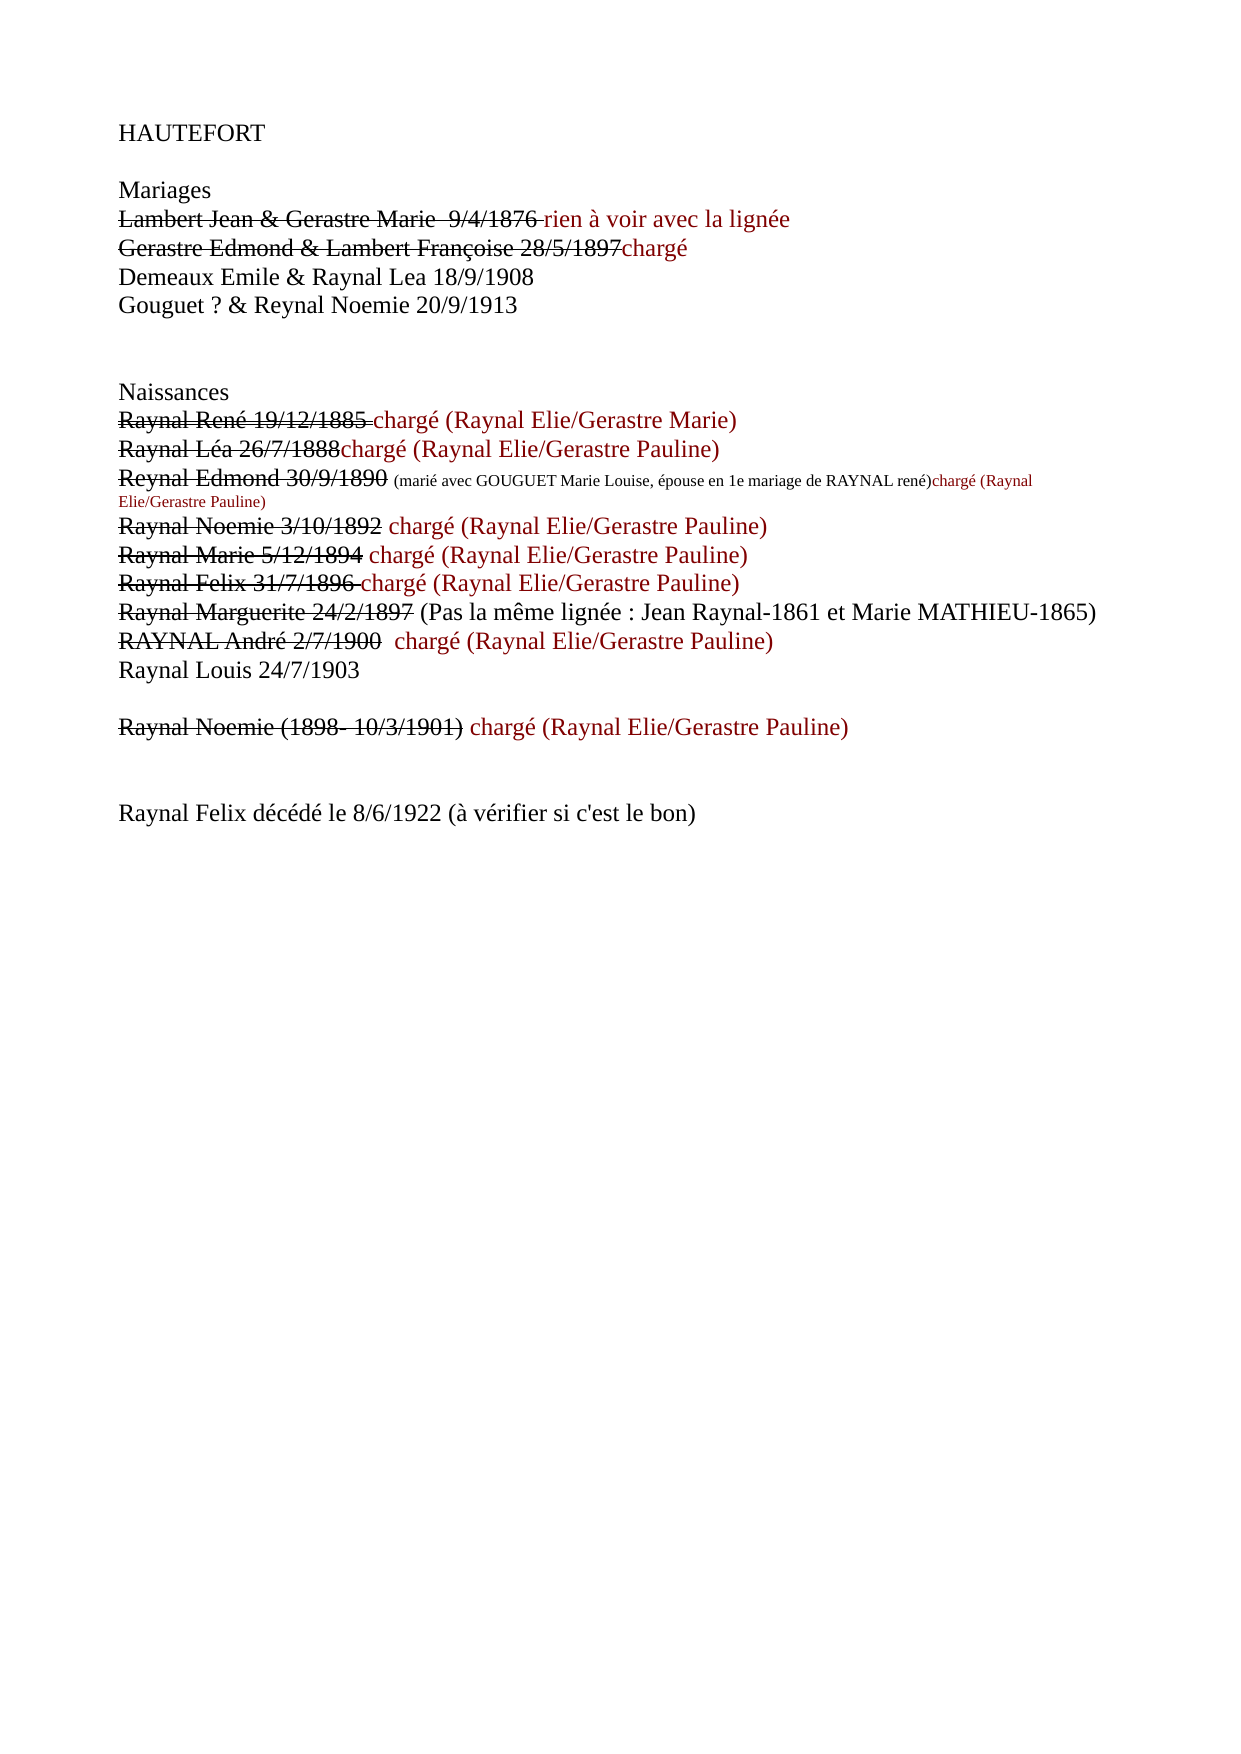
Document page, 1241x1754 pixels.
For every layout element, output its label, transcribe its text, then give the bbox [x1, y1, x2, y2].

text Reynal Edmond 30/9/1890 (marié avec GOUGUET Marie Louise, épouse en 1e mariage de RAYNAL rené)chargé (Raynal Elie/Gerastre Pauline) [118, 463, 1122, 511]
text HAUTEFORT [118, 118, 1122, 147]
text Raynal Léa 26/7/1888chargé (Raynal Elie/Gerastre Pauline) [118, 434, 1122, 463]
text Mariages [118, 176, 1122, 204]
text Raynal Felix 31/7/1896 chargé (Raynal Elie/Gerastre Pauline) [118, 568, 1122, 597]
text Gouguet ? & Reynal Noemie 20/9/1913 [118, 291, 1122, 319]
text Demeaux Emile & Raynal Lea 18/9/1908 [118, 262, 1122, 291]
text Raynal Noemie (1898- 10/3/1901) chargé (Raynal Elie/Gerastre Pauline) [118, 712, 1122, 741]
text Raynal Marguerite 24/2/1897 (Pas la même lignée : Jean Raynal-1861 et Marie MATHIEU-1865) [118, 597, 1122, 626]
text Raynal Felix décédé le 8/6/1922 (à vérifier si c'est le bon) [118, 798, 1122, 827]
text Lambert Jean & Gerastre Marie 9/4/1876 rien à voir avec la lignée [118, 204, 1122, 233]
text Naissances [118, 377, 1122, 406]
text Raynal René 19/12/1885 chargé (Raynal Elie/Gerastre Marie) [118, 406, 1122, 434]
text Raynal Louis 24/7/1903 [118, 655, 1122, 683]
text Gerastre Edmond & Lambert Françoise 28/5/1897chargé [118, 233, 1122, 262]
text RAYNAL André 2/7/1900 chargé (Raynal Elie/Gerastre Pauline) [118, 626, 1122, 655]
text Raynal Marie 5/12/1894 chargé (Raynal Elie/Gerastre Pauline) [118, 540, 1122, 568]
text Raynal Noemie 3/10/1892 chargé (Raynal Elie/Gerastre Pauline) [118, 511, 1122, 540]
